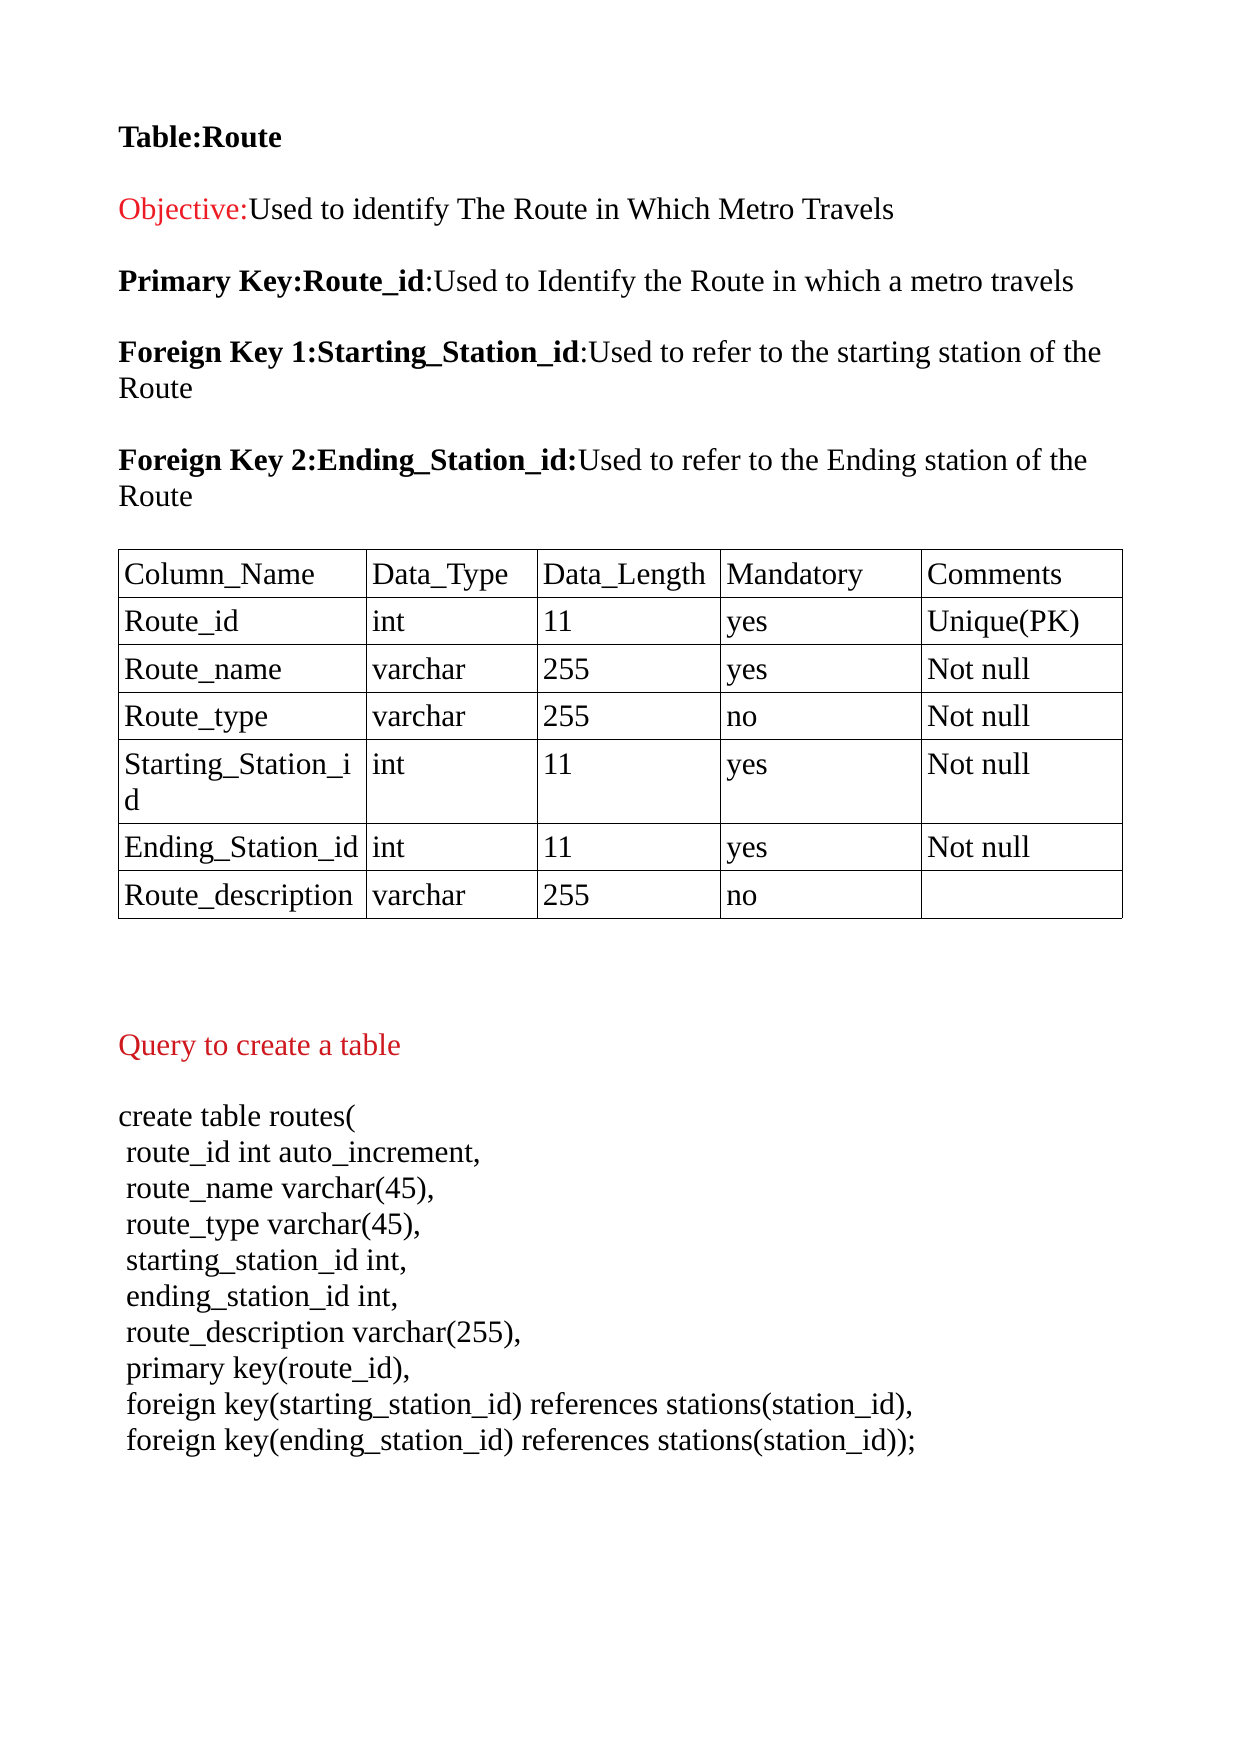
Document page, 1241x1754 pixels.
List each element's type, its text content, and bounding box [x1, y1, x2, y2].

table_cell Route_type [119, 693, 366, 739]
text Foreign Key 2:Ending_Station_id:Used to refer to the Ending station of the Route [118, 442, 1122, 513]
table_cell 11 [538, 824, 720, 870]
text primary key(route_id), [118, 1349, 1122, 1385]
text route_name varchar(45), [118, 1169, 1122, 1205]
text create table routes( [118, 1098, 1122, 1133]
table_cell yes [721, 598, 921, 644]
table_cell [922, 871, 1122, 918]
table_cell Ending_Station_id [119, 824, 366, 870]
text foreign key(ending_station_id) references stations(station_id)); [118, 1421, 1122, 1457]
table_cell Unique(PK) [922, 598, 1122, 644]
table_cell yes [721, 824, 921, 870]
text foreign key(starting_station_id) references stations(station_id), [118, 1385, 1122, 1421]
table_header Data_Type [367, 550, 537, 597]
text Objective:Used to identify The Route in Which Metro Travels [118, 190, 1122, 226]
table_cell 255 [538, 645, 720, 692]
table_header Mandatory [721, 550, 921, 597]
table_cell no [721, 871, 921, 918]
table_cell Route_name [119, 645, 366, 692]
table_cell 255 [538, 871, 720, 918]
text Foreign Key 1:Starting_Station_id:Used to refer to the starting station of the Route [118, 334, 1122, 406]
table_cell yes [721, 740, 921, 823]
table_cell varchar [367, 871, 537, 918]
text ending_station_id int, [118, 1277, 1122, 1313]
text Query to create a table [118, 1026, 1122, 1062]
table_cell 255 [538, 693, 720, 739]
table_cell 11 [538, 598, 720, 644]
text route_type varchar(45), [118, 1205, 1122, 1241]
table_header Column_Name [119, 550, 366, 597]
table_cell yes [721, 645, 921, 692]
table_cell int [367, 598, 537, 644]
table_cell Not null [922, 645, 1122, 692]
table_header Data_Length [538, 550, 720, 597]
table_cell varchar [367, 693, 537, 739]
table_cell Starting_Station_id [119, 740, 366, 823]
table_cell int [367, 740, 537, 823]
table_cell Route_description [119, 871, 366, 918]
table_cell Not null [922, 740, 1122, 823]
table_cell 11 [538, 740, 720, 823]
table_cell Not null [922, 693, 1122, 739]
text starting_station_id int, [118, 1241, 1122, 1277]
table_header Comments [922, 550, 1122, 597]
text route_id int auto_increment, [118, 1133, 1122, 1169]
table_cell int [367, 824, 537, 870]
table_cell Route_id [119, 598, 366, 644]
table_cell no [721, 693, 921, 739]
text Table:Route [118, 118, 1122, 154]
table_cell Not null [922, 824, 1122, 870]
table_cell varchar [367, 645, 537, 692]
text route_description varchar(255), [118, 1313, 1122, 1349]
text Primary Key:Route_id:Used to Identify the Route in which a metro travels [118, 262, 1122, 298]
